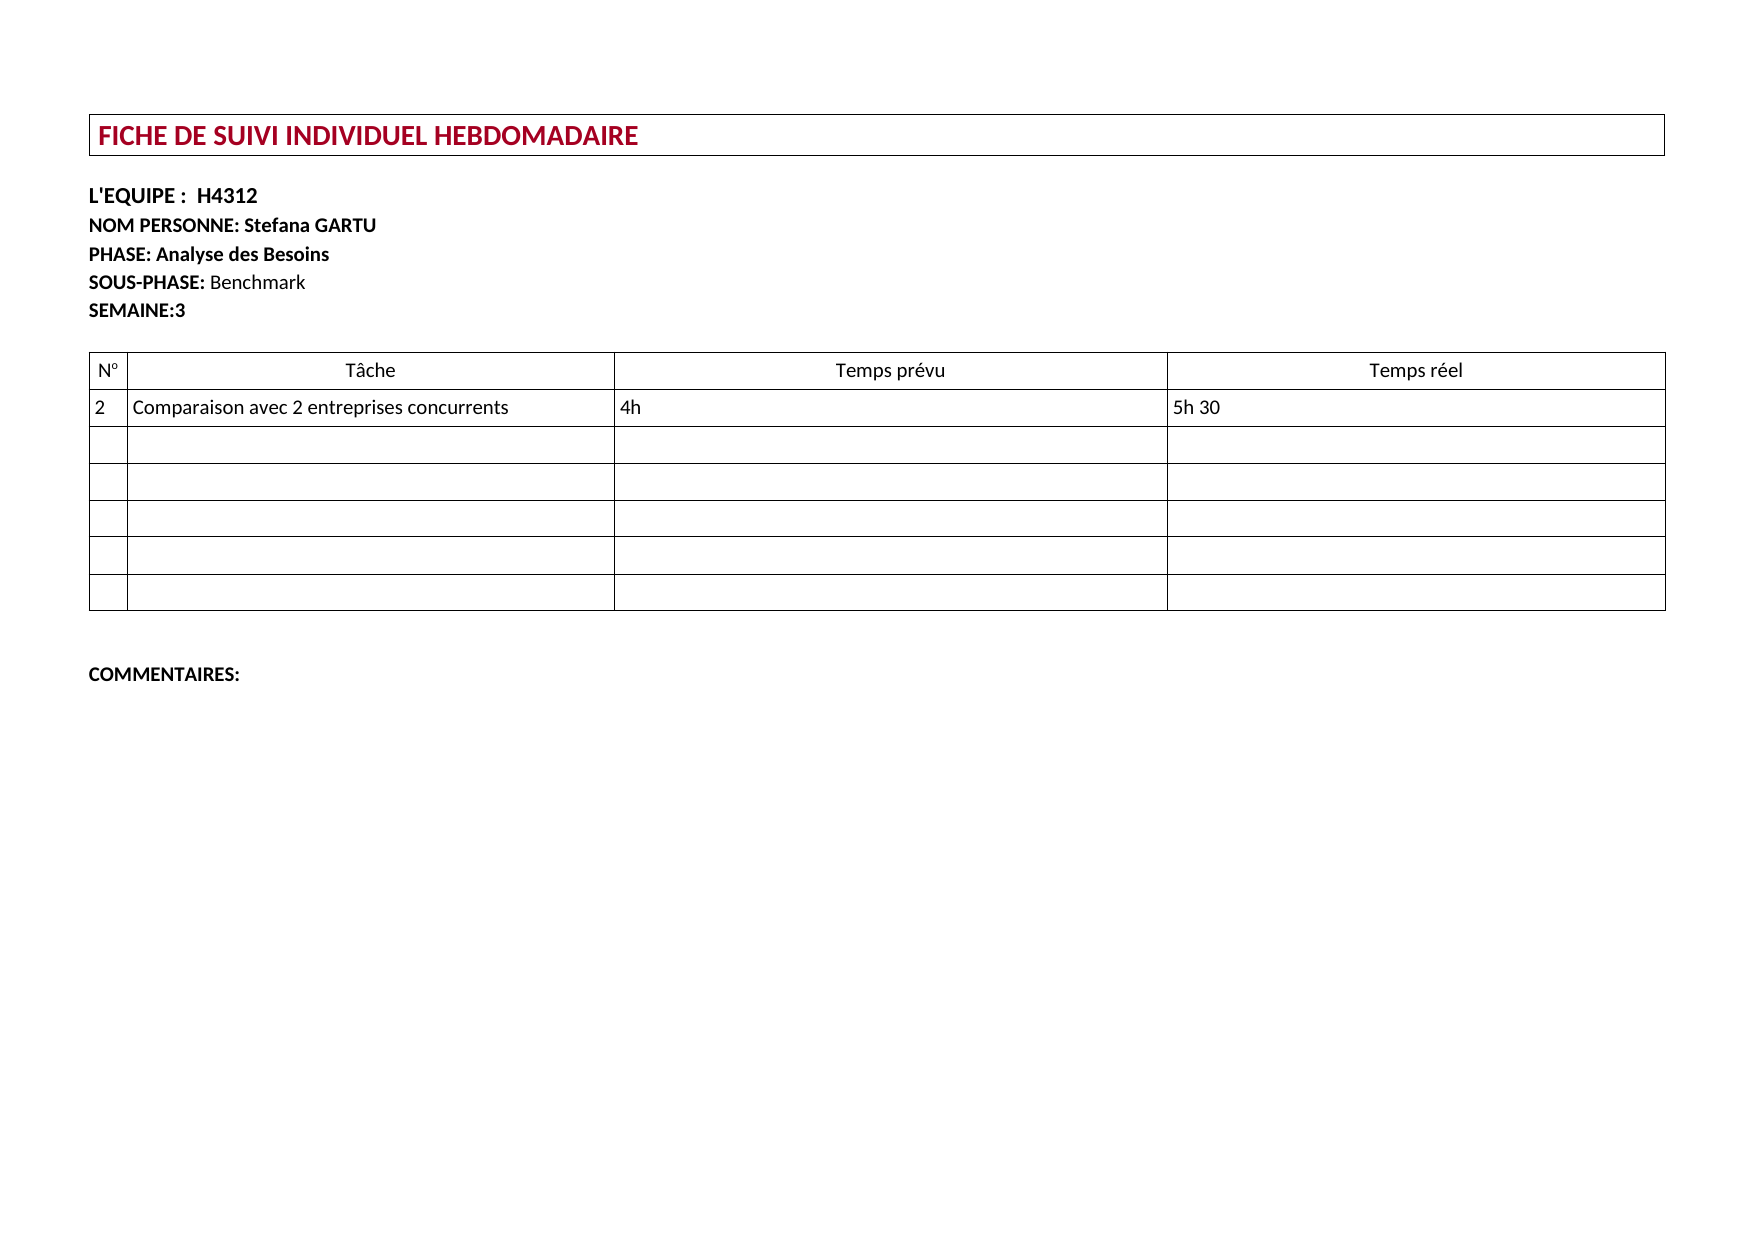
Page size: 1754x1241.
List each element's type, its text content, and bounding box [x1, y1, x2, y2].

table_header Temps prévu [615, 353, 1167, 388]
table_cell [90, 537, 127, 573]
table_cell [90, 575, 127, 610]
table_cell [1168, 575, 1665, 610]
table_cell [128, 575, 614, 610]
table_cell [1168, 427, 1665, 462]
table_cell [128, 427, 614, 462]
table_cell [128, 501, 614, 536]
table_cell [128, 464, 614, 499]
table_cell Comparaison avec 2 entreprises concurrents [128, 390, 614, 426]
table_header Temps réel [1168, 353, 1665, 388]
table_cell [615, 575, 1167, 610]
table_cell [90, 501, 127, 536]
table_cell 2 [90, 390, 127, 426]
text COMMENTAIRES: [89, 661, 1665, 687]
table_cell [1168, 501, 1665, 536]
table_cell 4h [615, 390, 1167, 426]
table_cell [90, 464, 127, 499]
table_cell [1168, 537, 1665, 573]
table_header Tâche [128, 353, 614, 388]
table_cell [615, 464, 1167, 499]
text SEMAINE:3 [89, 298, 1665, 323]
table_header No [90, 353, 127, 388]
table_cell [1168, 464, 1665, 499]
text PHASE: Analyse des Besoins [89, 241, 1665, 266]
table_cell [615, 501, 1167, 536]
table_cell 5h 30 [1168, 390, 1665, 426]
text FICHE DE SUIVI INDIVIDUEL HEBDOMADAIRE [90, 115, 1664, 155]
table_cell [615, 537, 1167, 573]
table_cell [128, 537, 614, 573]
text NOM PERSONNE: Stefana GARTU [89, 212, 1665, 238]
table_cell [615, 427, 1167, 462]
text L'EQUIPE : H4312 [89, 181, 1665, 209]
table_cell [90, 427, 127, 462]
text SOUS-PHASE: Benchmark [89, 269, 1665, 295]
